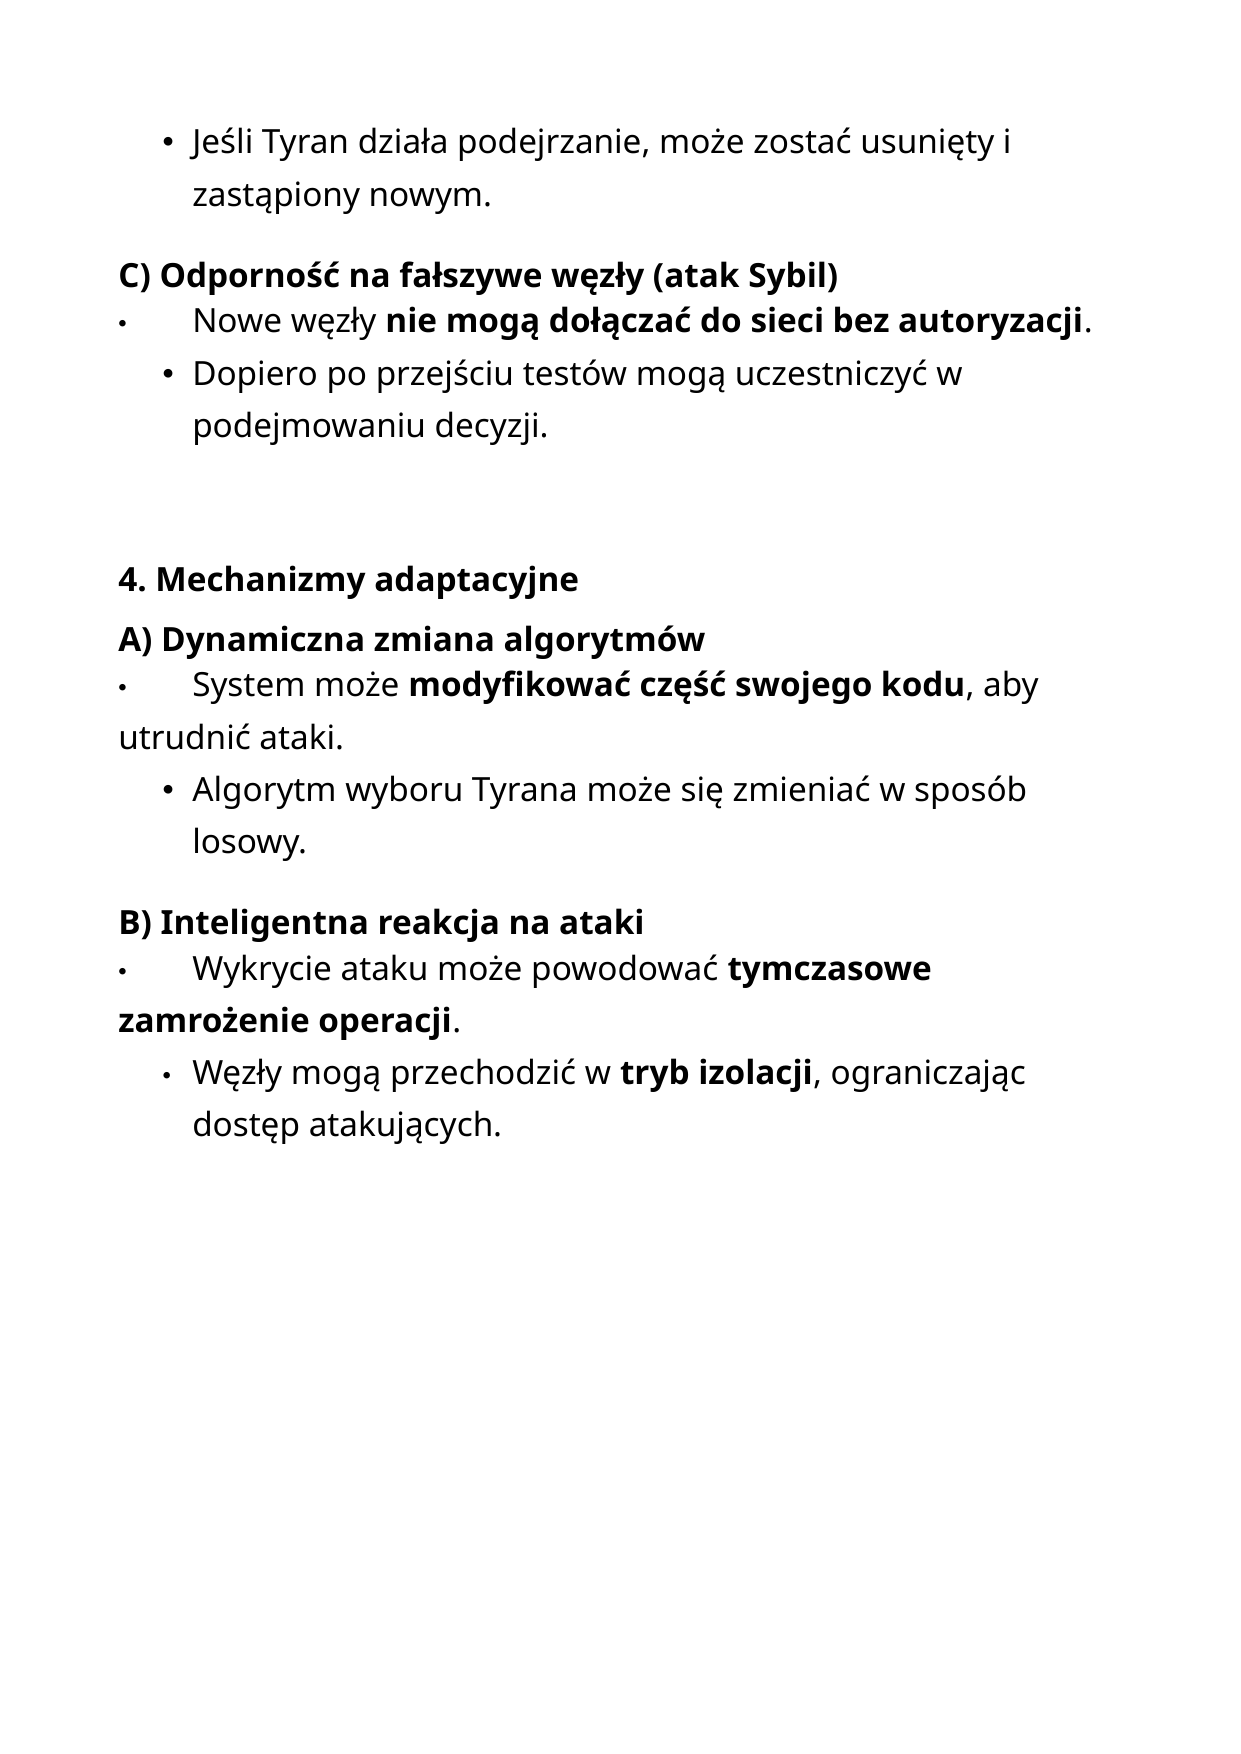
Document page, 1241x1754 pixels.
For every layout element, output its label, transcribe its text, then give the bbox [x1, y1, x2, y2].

subtitle C) Odporność na fałszywe węzły (atak Sybil) [118, 252, 1122, 297]
list Jeśli Tyran działa podejrzanie, może zostać usunięty i zastąpiony nowym. [162, 118, 1122, 216]
list System może modyfikować część swojego kodu, aby utrudnić ataki. [118, 661, 1122, 759]
list Wykrycie ataku może powodować tymczasowe zamrożenie operacji. [118, 944, 1122, 1042]
subtitle A) Dynamiczna zmiana algorytmów [118, 616, 1122, 661]
subtitle 4. Mechanizmy adaptacyjne [118, 556, 1122, 601]
list Algorytm wyboru Tyrana może się zmieniać w sposób losowy. [162, 766, 1122, 863]
list Dopiero po przejściu testów mogą uczestniczyć w podejmowaniu decyzji. [162, 349, 1122, 447]
subtitle B) Inteligentna reakcja na ataki [118, 899, 1122, 944]
list Nowe węzły nie mogą dołączać do sieci bez autoryzacji. [118, 297, 1122, 342]
list Węzły mogą przechodzić w tryb izolacji, ograniczając dostęp atakujących. [162, 1049, 1122, 1147]
